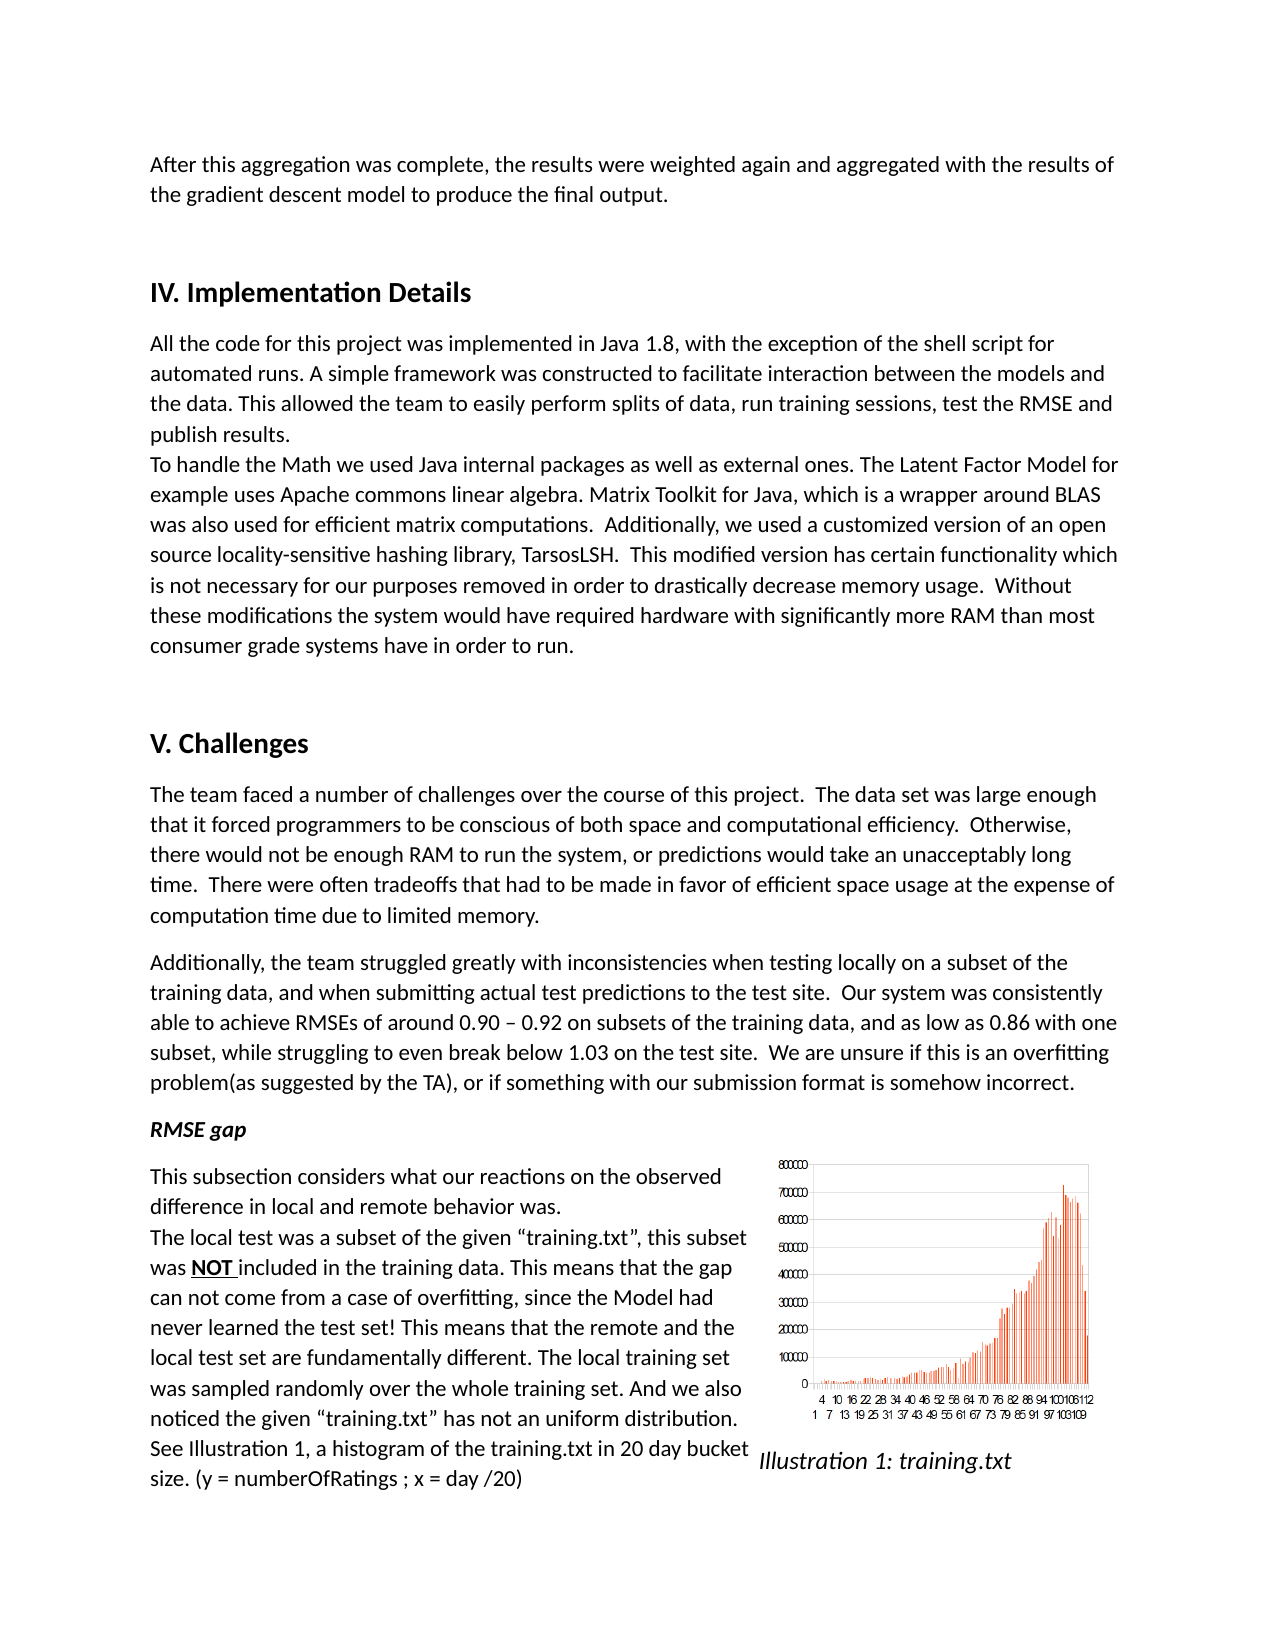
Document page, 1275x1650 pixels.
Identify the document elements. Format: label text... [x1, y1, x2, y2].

text RMSE gap [150, 1115, 758, 1143]
text All the code for this project was implemented in Java 1.8, with the exception of the shell script for automated runs. A simple framework was constructed to facilitate interaction between the models and the data. This allowed the team to easily perform splits of data, run training sessions, test the RMSE and publish results. To handle the Math we used Java internal packages as well as external ones. The Latent Factor Model for example uses Apache commons linear algebra. Matrix Toolkit for Java, which is a wrapper around BLAS was also used for efficient matrix computations. Additionally, we used a customized version of an open source locality-sensitive hashing library, TarsosLSH. This modified version has certain functionality which is not necessary for our purposes removed in order to drastically decrease memory usage. Without these modifications the system would have required hardware with significantly more RAM than most consumer grade systems have in order to run. [150, 329, 1125, 659]
text [1098, 1115, 1125, 1143]
text IV. Implementation Details [150, 274, 1125, 309]
text The team faced a number of challenges over the course of this project. The data set was large enough that it forced programmers to be conscious of both space and computational efficiency. Otherwise, there would not be enough RAM to run the system, or predictions would take an unacceptably long time. There were often tradeoffs that had to be made in favor of efficient space usage at the expense of computation time due to limited memory. [150, 780, 1125, 929]
text This subsection considers what our reactions on the observed difference in local and remote behavior was. The local test was a subset of the given “training.txt”, this subset was NOT included in the training data. This means that the gap can not come from a case of overfitting, since the Model had never learned the test set! This means that the remote and the local test set are fundamentally different. The local training set was sampled randomly over the whole training set. And we also noticed the given “training.txt” has not an uniform distribution. See Illustration 1, a histogram of the training.txt in 20 day bucket size. (y = numberOfRatings ; x = day /20) [150, 1162, 1125, 1492]
text After this aggregation was complete, the results were weighted again and aggregated with the results of the gradient descent model to produce the final output. [150, 150, 1125, 208]
picture [758, 1127, 1098, 1443]
text Additionally, the team struggled greatly with inconsistencies when testing locally on a subset of the training data, and when submitting actual test predictions to the test site. Our system was consistently able to achieve RMSEs of around 0.90 – 0.92 on subsets of the training data, and as low as 0.86 with one subset, while struggling to even break below 1.03 on the test site. We are unsure if this is an overfitting problem(as suggested by the TA), or if something with our submission format is somehow incorrect. [150, 948, 1125, 1097]
text V. Challenges [150, 725, 1125, 761]
text Illustration 1: training.txt [758, 1443, 1098, 1476]
